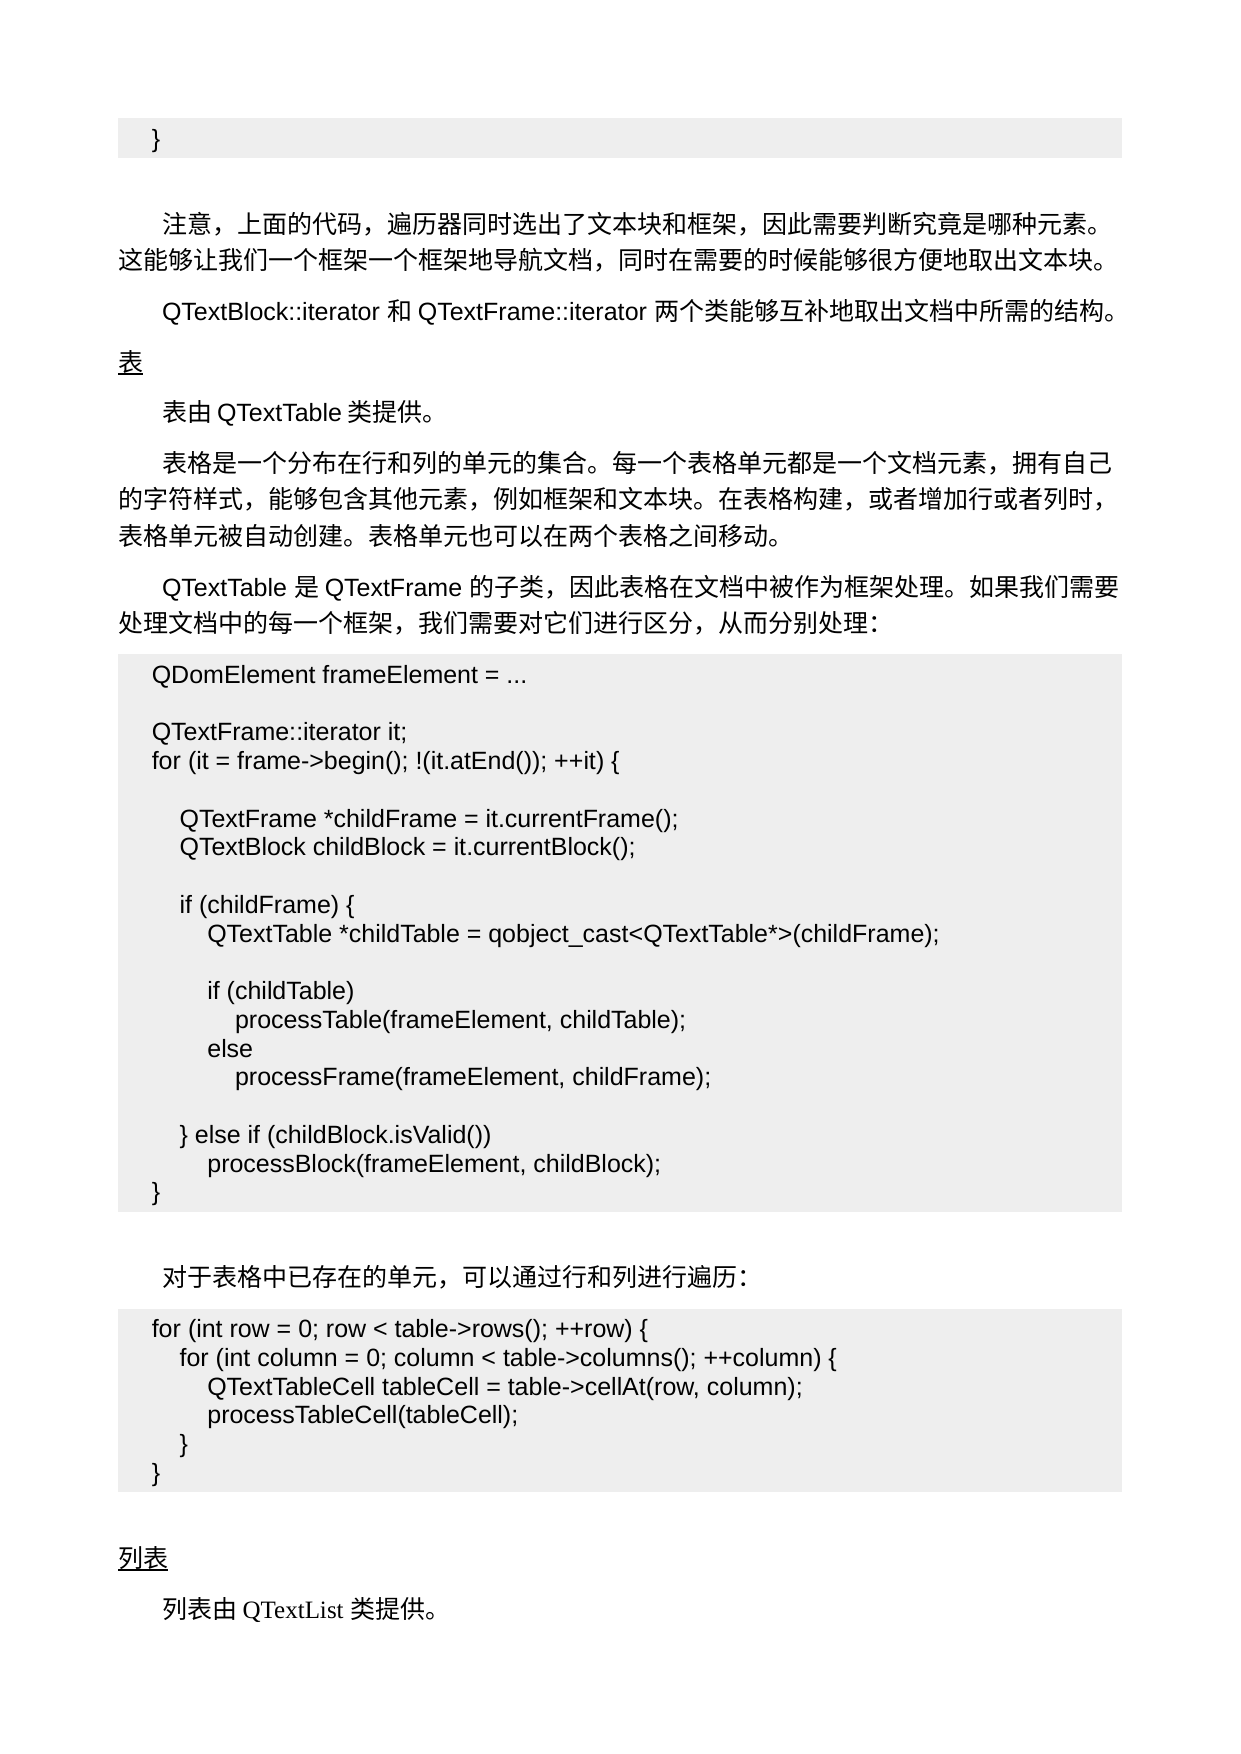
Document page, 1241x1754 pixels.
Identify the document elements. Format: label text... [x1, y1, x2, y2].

table_header } [118, 118, 1122, 158]
table_header for (int row = 0; row < table->rows(); ++row) { for (int column = 0; column < table->columns(); ++column) { QTextTableCell tableCell = table->cellAt(row, column); processTableCell(tableCell); } } [118, 1309, 1122, 1492]
text QTextBlock::iterator 和 QTextFrame::iterator 两个类能够互补地取出文档中所需的结构。 [118, 291, 1122, 327]
text 列表由 QTextList 类提供。 [118, 1589, 1122, 1625]
text 表由QTextTable类提供。 [118, 393, 1122, 429]
text QTextTable 是 QTextFrame 的子类，因此表格在文档中被作为框架处理。如果我们需要处理文档中的每一个框架，我们需要对它们进行区分，从而分别处理： [118, 567, 1122, 639]
text 注意，上面的代码，遍历器同时选出了文本块和框架，因此需要判断究竟是哪种元素。这能够让我们一个框架一个框架地导航文档，同时在需要的时候能够很方便地取出文本块。 [118, 204, 1122, 277]
text 表 [118, 342, 1122, 378]
table_header QDomElement frameElement = ... QTextFrame::iterator it; for (it = frame->begin(); !(it.atEnd()); ++it) { QTextFrame *childFrame = it.currentFrame(); QTextBlock childBlock = it.currentBlock(); if (childFrame) { QTextTable *childTable = qobject_cast<QTextTable*>(childFrame); if (childTable) processTable(frameElement, childTable); else processFrame(frameElement, childFrame); } else if (childBlock.isValid()) processBlock(frameElement, childBlock); } [118, 654, 1122, 1212]
text 表格是一个分布在行和列的单元的集合。每一个表格单元都是一个文档元素，拥有自己的字符样式，能够包含其他元素，例如框架和文本块。在表格构建，或者增加行或者列时，表格单元被自动创建。表格单元也可以在两个表格之间移动。 [118, 444, 1122, 552]
text 对于表格中已存在的单元，可以通过行和列进行遍历： [118, 1258, 1122, 1294]
text 列表 [118, 1538, 1122, 1574]
